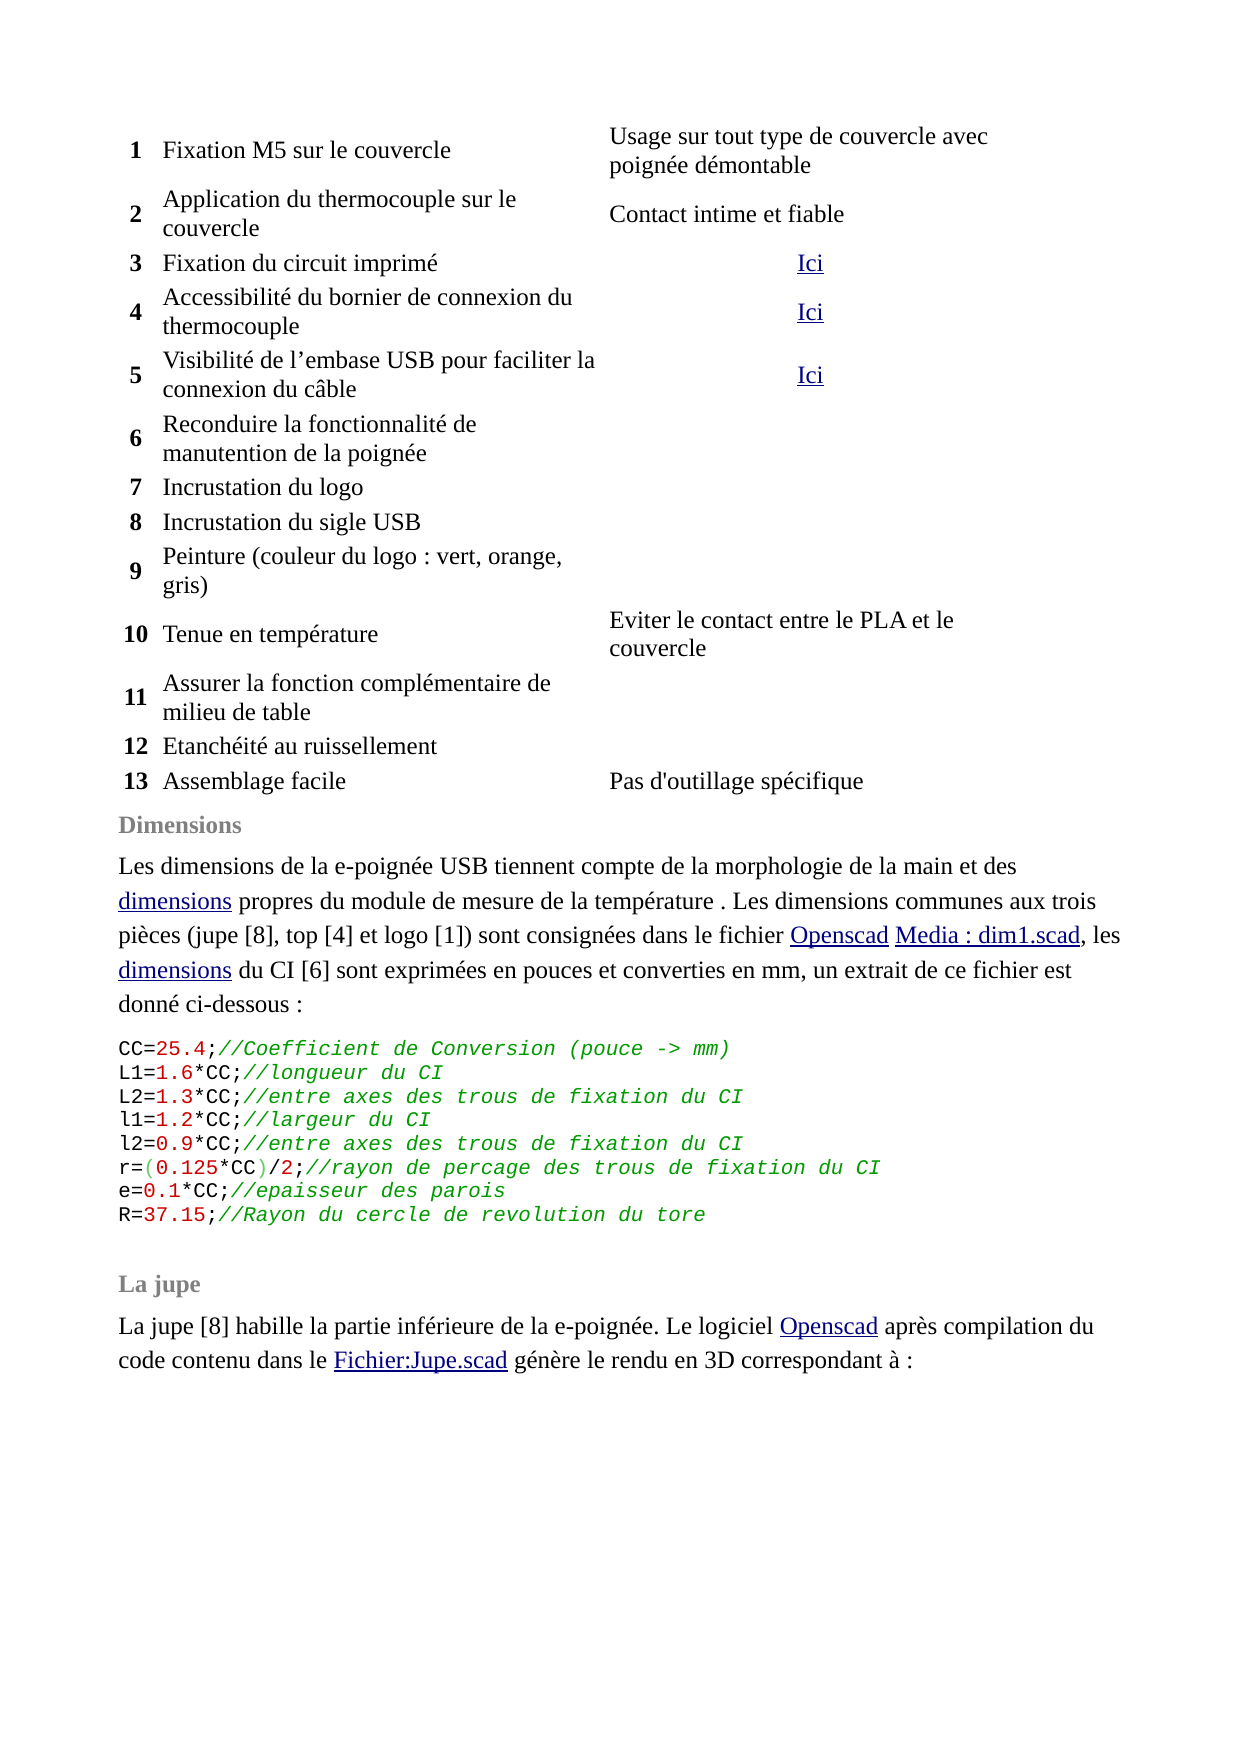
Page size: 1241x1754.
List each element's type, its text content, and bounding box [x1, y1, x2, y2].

table_cell [1014, 665, 1122, 728]
table_cell Visibilité de l’embase USB pour faciliter la connexion du câble [159, 343, 606, 406]
table_cell [606, 729, 1014, 763]
table_cell [1014, 763, 1122, 798]
table_cell [1014, 118, 1122, 181]
table_cell Accessibilité du bornier de connexion du thermocouple [159, 279, 606, 343]
table_cell [1014, 279, 1122, 343]
table_cell 10 [118, 602, 159, 665]
table_cell Application du thermocouple sur le couvercle [159, 181, 606, 245]
table_cell [1014, 406, 1122, 469]
table_cell [1014, 602, 1122, 665]
table_cell 11 [118, 665, 159, 728]
table_cell Fixation du circuit imprimé [159, 245, 606, 279]
text L2=1.3*CC;//entre axes des trous de fixation du CI [118, 1086, 1122, 1109]
table_cell 4 [118, 279, 159, 343]
table_cell Reconduire la fonctionnalité de manutention de la poignée [159, 406, 606, 469]
text L1=1.6*CC;//longueur du CI [118, 1062, 1122, 1086]
text l1=1.2*CC;//largeur du CI [118, 1109, 1122, 1133]
table_cell [1014, 539, 1122, 602]
table_cell Ici [606, 245, 1014, 279]
table_cell Etanchéité au ruissellement [159, 729, 606, 763]
table_cell Assurer la fonction complémentaire de milieu de table [159, 665, 606, 728]
subtitle La jupe [118, 1269, 1122, 1298]
text l2=0.9*CC;//entre axes des trous de fixation du CI [118, 1133, 1122, 1157]
table_cell 9 [118, 539, 159, 602]
text CC=25.4;//Coefficient de Conversion (pouce -> mm) [118, 1038, 1122, 1062]
table_cell [1014, 245, 1122, 279]
table_cell Tenue en température [159, 602, 606, 665]
table_cell Peinture (couleur du logo : vert, orange, gris) [159, 539, 606, 602]
table_cell 6 [118, 406, 159, 469]
text Les dimensions de la e-poignée USB tiennent compte de la morphologie de la main et des dimensions propres du module de mesure de la température . Les dimensions communes aux trois pièces (jupe [8], top [4] et logo [1]) sont consignées dans le fichier Openscad Media : dim1.scad, les dimensions du CI [6] sont exprimées en pouces et converties en mm, un extrait de ce fichier est donné ci-dessous : [118, 851, 1122, 1018]
table_cell 13 [118, 763, 159, 798]
text R=37.15;//Rayon du cercle de revolution du tore [118, 1204, 1122, 1228]
table_cell Ici [606, 279, 1014, 343]
table_cell Contact intime et fiable [606, 181, 1014, 245]
table_cell [1014, 181, 1122, 245]
table_cell Fixation M5 sur le couvercle [159, 118, 606, 181]
table_cell [606, 539, 1014, 602]
table_cell Assemblage facile [159, 763, 606, 798]
table_cell 2 [118, 181, 159, 245]
table_cell [1014, 504, 1122, 538]
table_cell Incrustation du logo [159, 469, 606, 504]
table_cell [1014, 469, 1122, 504]
table_cell Incrustation du sigle USB [159, 504, 606, 538]
table_cell Eviter le contact entre le PLA et le couvercle [606, 602, 1014, 665]
text e=0.1*CC;//epaisseur des parois [118, 1180, 1122, 1204]
table_cell Pas d'outillage spécifique [606, 763, 1014, 798]
table_cell 7 [118, 469, 159, 504]
table_cell 8 [118, 504, 159, 538]
text r=(0.125*CC)/2;//rayon de percage des trous de fixation du CI [118, 1157, 1122, 1180]
table_cell 5 [118, 343, 159, 406]
table_cell [606, 504, 1014, 538]
subtitle Dimensions [118, 810, 1122, 839]
table_cell [606, 406, 1014, 469]
table_cell Ici [606, 343, 1014, 406]
table_cell Usage sur tout type de couvercle avec poignée démontable [606, 118, 1014, 181]
table_cell 3 [118, 245, 159, 279]
table_cell [1014, 343, 1122, 406]
table_cell 1 [118, 118, 159, 181]
table_cell [1014, 729, 1122, 763]
table_cell 12 [118, 729, 159, 763]
text La jupe [8] habille la partie inférieure de la e-poignée. Le logiciel Openscad après compilation du code contenu dans le Fichier:Jupe.scad génère le rendu en 3D correspondant à : [118, 1311, 1122, 1374]
table_cell [606, 665, 1014, 728]
table_cell [606, 469, 1014, 504]
